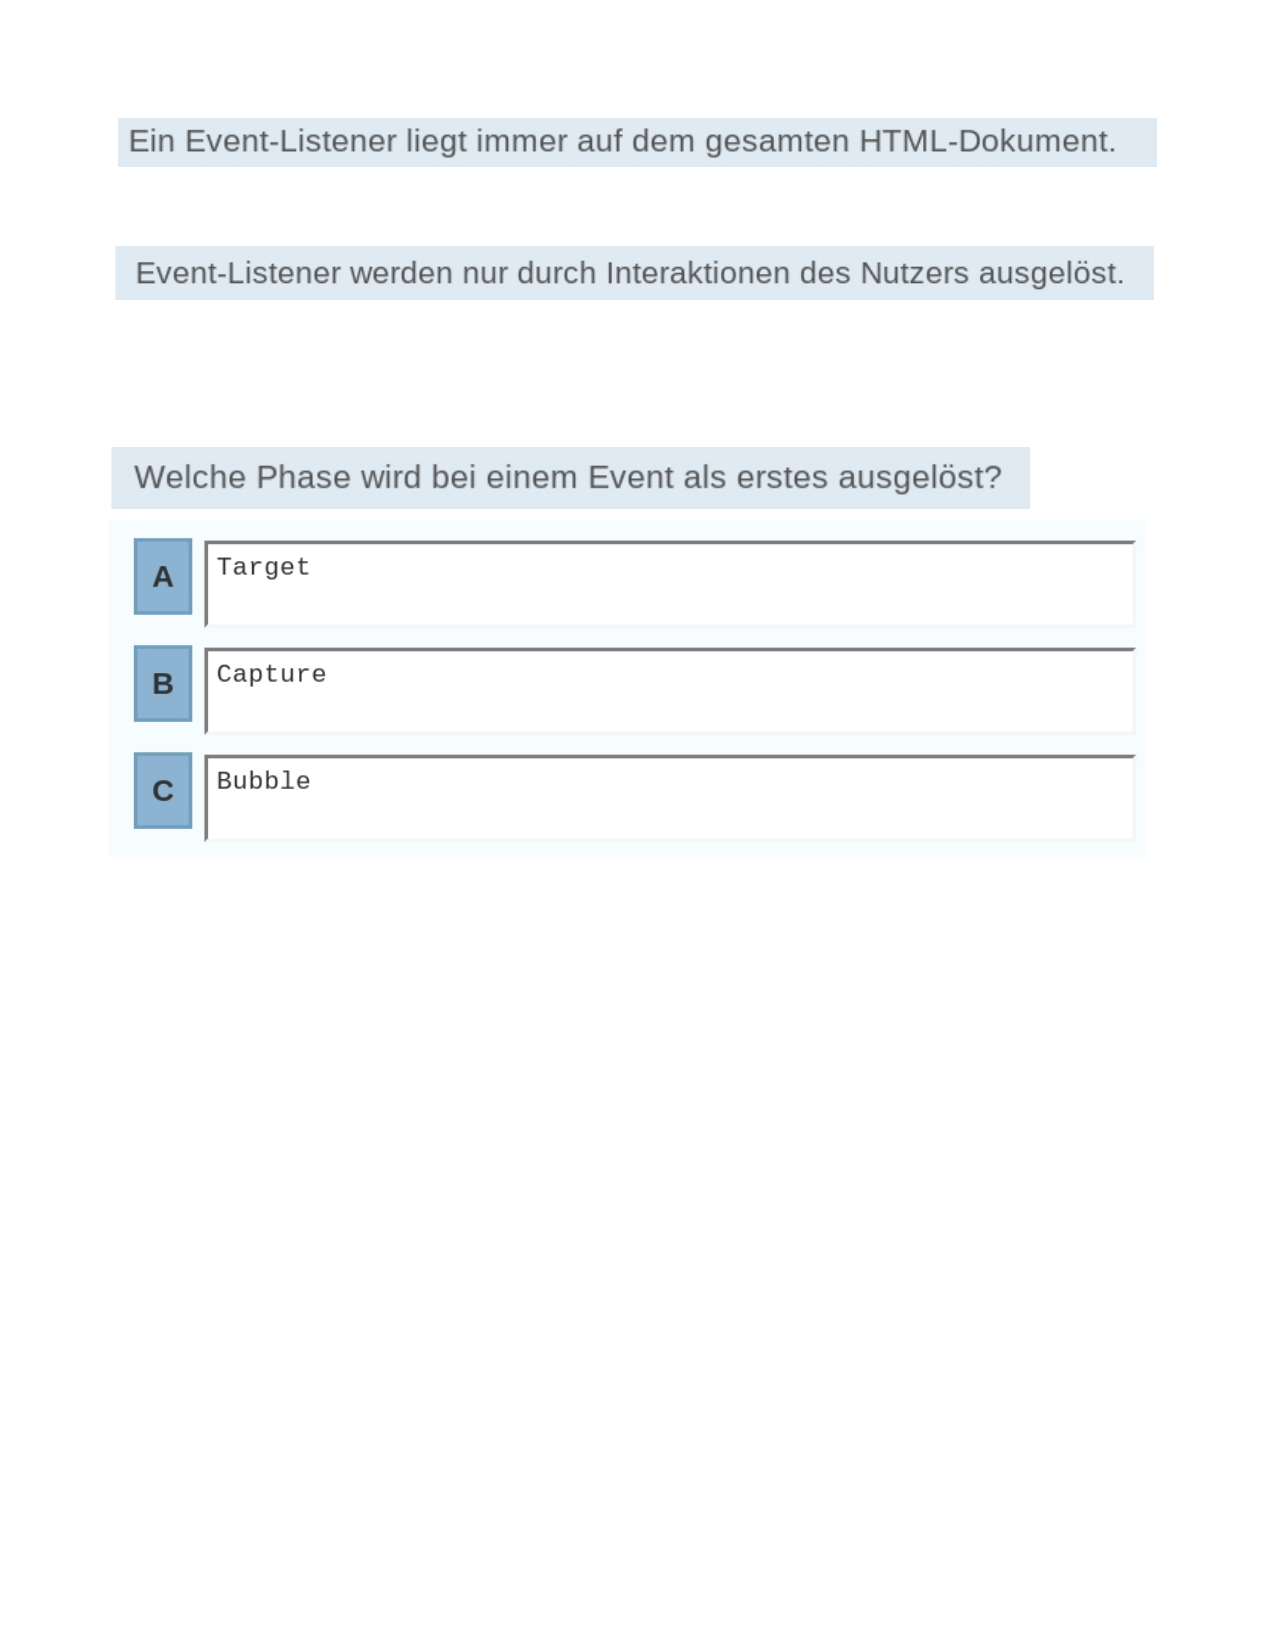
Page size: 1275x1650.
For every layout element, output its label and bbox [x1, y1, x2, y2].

picture [118, 118, 1157, 167]
picture [106, 520, 1146, 857]
picture [111, 447, 1031, 509]
picture [115, 246, 1154, 300]
